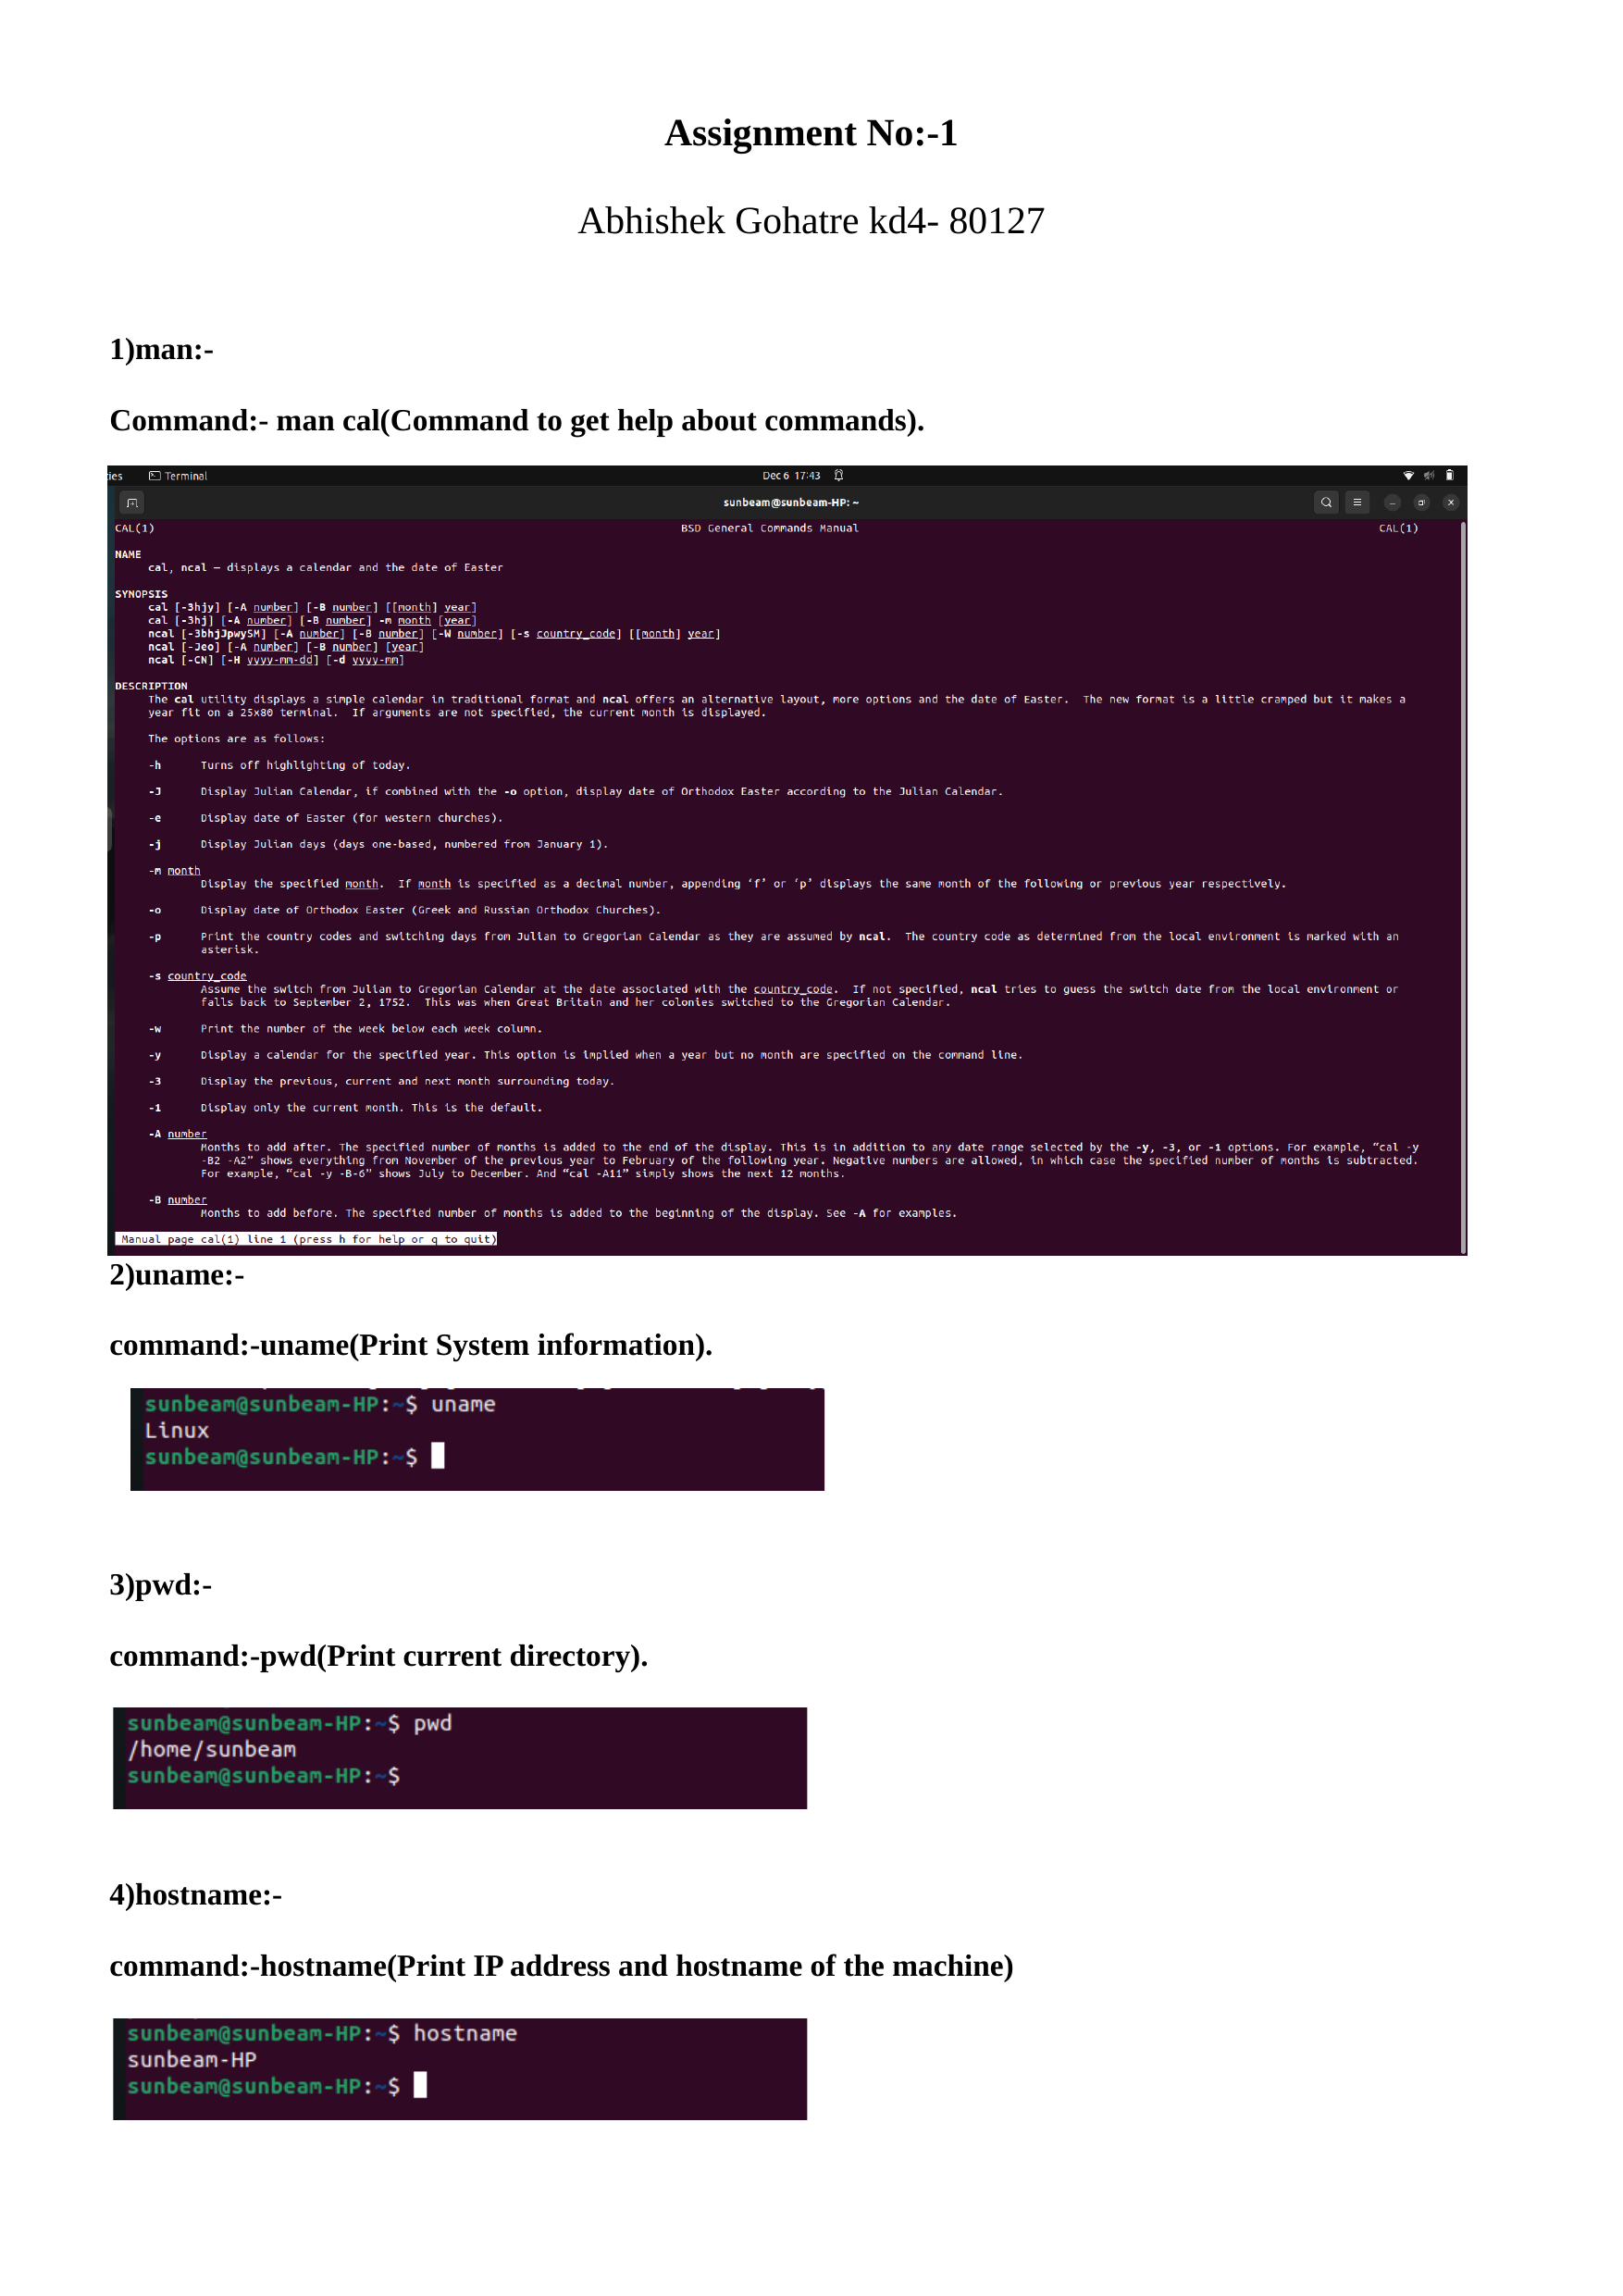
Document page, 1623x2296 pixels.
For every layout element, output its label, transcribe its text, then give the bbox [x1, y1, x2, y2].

text Abhishek Gohatre kd4- 80127 [109, 198, 1514, 242]
text 2)uname:- [109, 535, 1514, 1291]
text Assignment No:-1 [109, 109, 1514, 154]
text 4)hostname:- [109, 1877, 1514, 1912]
text 1)man:- [109, 331, 1514, 366]
text 3)pwd:- [109, 1566, 1514, 1602]
text command:-pwd(Print current directory). [109, 1637, 1514, 1672]
text command:-hostname(Print IP address and hostname of the machine) [109, 1947, 1514, 1983]
picture [113, 2018, 808, 2120]
text Command:- man cal(Command to get help about commands). [109, 402, 1514, 438]
picture [113, 1707, 808, 1809]
picture [130, 1388, 825, 1491]
picture [107, 465, 1468, 1256]
text command:-uname(Print System information). [109, 1326, 1514, 1362]
